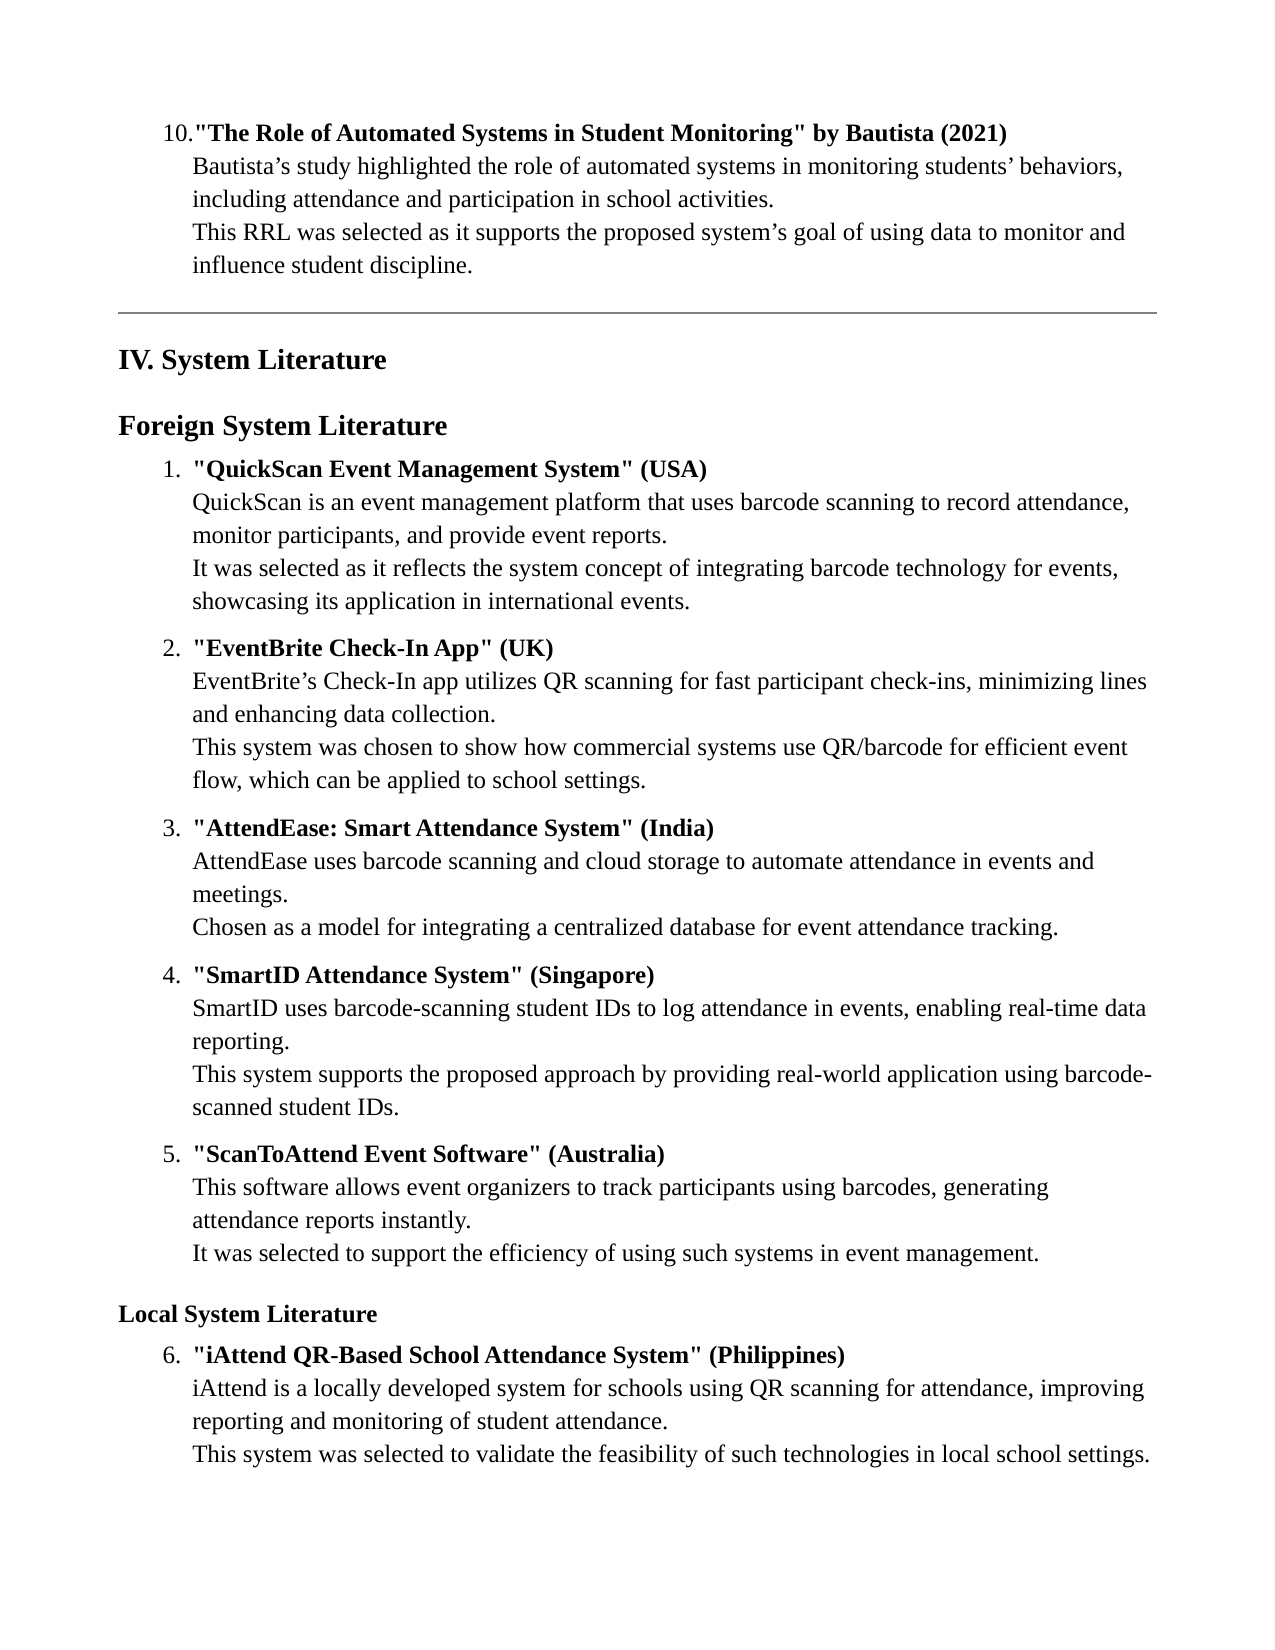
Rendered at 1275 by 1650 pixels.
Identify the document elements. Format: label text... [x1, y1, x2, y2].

text IV. System Literature [118, 342, 1157, 376]
list "SmartID Attendance System" (Singapore) SmartID uses barcode-scanning student IDs to log attendance in events, enabling real-time data reporting. This system supports the proposed approach by providing real-world application using barcode-scanned student IDs. [162, 960, 1157, 1121]
subtitle Foreign System Literature [118, 408, 1157, 441]
list "iAttend QR-Based School Attendance System" (Philippines) iAttend is a locally developed system for schools using QR scanning for attendance, improving reporting and monitoring of student attendance. This system was selected to validate the feasibility of such technologies in local school settings. [162, 1340, 1157, 1468]
list "The Role of Automated Systems in Student Monitoring" by Bautista (2021) Bautista’s study highlighted the role of automated systems in monitoring students’ behaviors, including attendance and participation in school activities. This RRL was selected as it supports the proposed system’s goal of using data to monitor and influence student discipline. [162, 118, 1157, 279]
list "QuickScan Event Management System" (USA) QuickScan is an event management platform that uses barcode scanning to record attendance, monitor participants, and provide event reports. It was selected as it reflects the system concept of integrating barcode technology for events, showcasing its application in international events. [162, 454, 1157, 614]
subtitle Local System Literature [118, 1299, 1157, 1327]
list "AttendEase: Smart Attendance System" (India) AttendEase uses barcode scanning and cloud storage to automate attendance in events and meetings. Chosen as a model for integrating a centralized database for event attendance tracking. [162, 813, 1157, 941]
list "EventBrite Check-In App" (UK) EventBrite’s Check-In app utilizes QR scanning for fast participant check-ins, minimizing lines and enhancing data collection. This system was chosen to show how commercial systems use QR/barcode for efficient event flow, which can be applied to school settings. [162, 633, 1157, 794]
list "ScanToAttend Event Software" (Australia) This software allows event organizers to track participants using barcodes, generating attendance reports instantly. It was selected to support the efficiency of using such systems in event management. [162, 1139, 1157, 1267]
